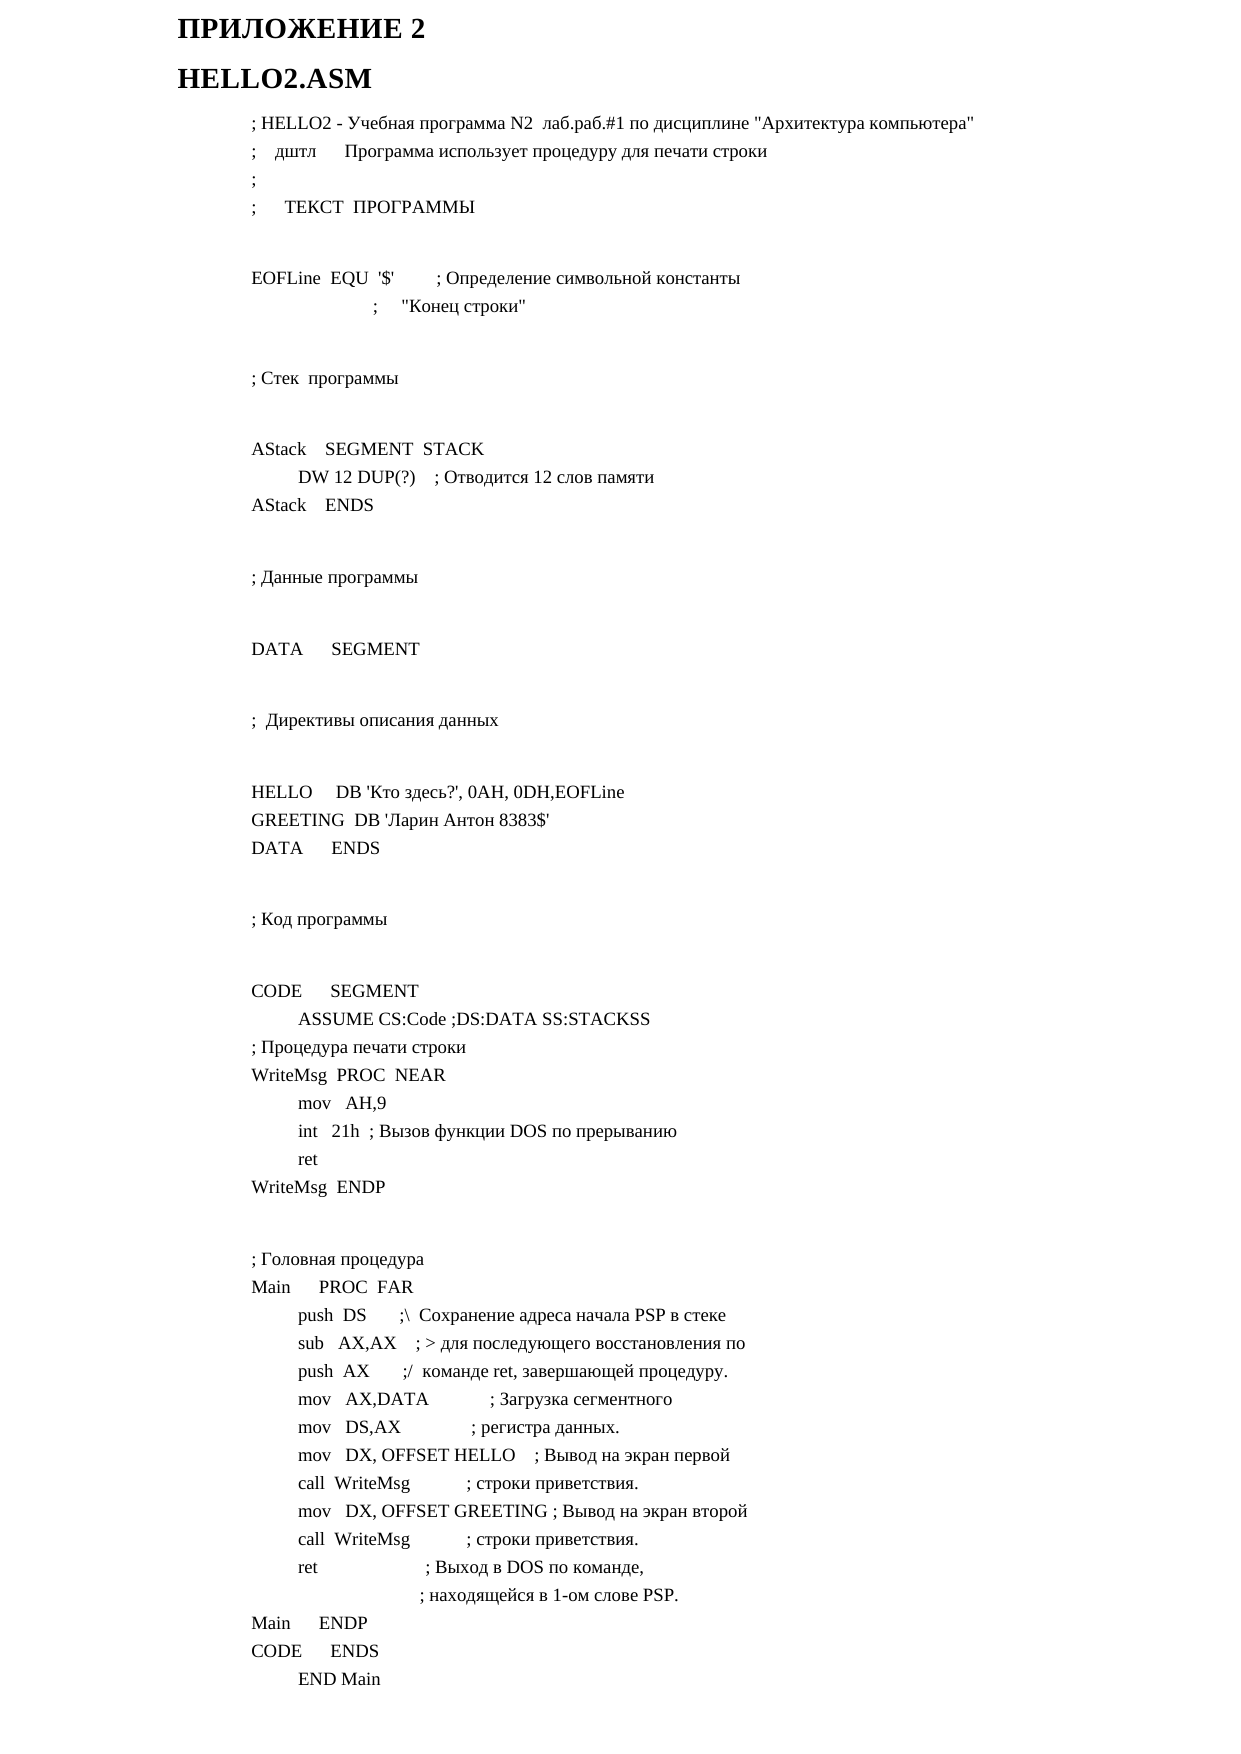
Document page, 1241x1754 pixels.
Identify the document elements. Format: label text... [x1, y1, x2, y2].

text int 21h ; Вызов функции DOS по прерыванию [177, 1120, 1181, 1141]
text ; Процедура печати строки [177, 1036, 1181, 1057]
text ; HELLO2 - Учебная программа N2 лаб.раб.#1 по дисциплине "Архитектура компьютера" [177, 112, 1181, 133]
text ret ; Выход в DOS по команде, [177, 1556, 1181, 1577]
text ; ТЕКСТ ПРОГРАММЫ [177, 196, 1181, 217]
text DATA SEGMENT [177, 637, 1181, 659]
text Main ENDP [177, 1612, 1181, 1633]
text CODE SEGMENT [177, 980, 1181, 1001]
text mov DS,AX ; регистра данных. [177, 1416, 1181, 1437]
text WriteMsg ENDP [177, 1176, 1181, 1197]
text ; "Конец строки" [177, 295, 1181, 317]
text DW 12 DUP(?) ; Отводится 12 слов памяти [177, 466, 1181, 488]
text ASSUME CS:Code ;DS:DATA SS:STACKSS [177, 1008, 1181, 1029]
text Main PROC FAR [177, 1276, 1181, 1297]
text mov DX, OFFSET GREETING ; Вывод на экран второй [177, 1500, 1181, 1521]
text mov AH,9 [177, 1092, 1181, 1113]
text ; находящейся в 1-ом слове PSP. [177, 1584, 1181, 1605]
text ; Данные программы [177, 566, 1181, 587]
text ; Головная процедура [177, 1247, 1181, 1269]
text HELLO2.ASM [177, 61, 1181, 95]
text ; Стек программы [177, 367, 1181, 388]
text AStack SEGMENT STACK [177, 438, 1181, 460]
text call WriteMsg ; строки приветствия. [177, 1528, 1181, 1549]
text AStack ENDS [177, 494, 1181, 516]
text EOFLine EQU '$' ; Определение символьной константы [177, 267, 1181, 289]
text push AX ;/ команде ret, завершающей процедуру. [177, 1359, 1181, 1381]
text ; Директивы описания данных [177, 709, 1181, 731]
text ; Код программы [177, 908, 1181, 930]
text mov DX, OFFSET HELLO ; Вывод на экран первой [177, 1444, 1181, 1465]
text WriteMsg PROC NEAR [177, 1064, 1181, 1085]
text mov AX,DATA ; Загрузка сегментного [177, 1388, 1181, 1409]
text ret [177, 1148, 1181, 1169]
text ; дштл Программа использует процедуру для печати строки [177, 139, 1181, 161]
text HELLO DB 'Кто здесь?', 0AH, 0DH,EOFLine [177, 781, 1181, 802]
text Приложение 2 [177, 11, 1181, 44]
text ; [177, 168, 1181, 189]
text CODE ENDS [177, 1640, 1181, 1661]
text END Main [177, 1668, 1181, 1689]
text push DS ;\ Сохранение адреса начала PSP в стеке [177, 1303, 1181, 1325]
text call WriteMsg ; строки приветствия. [177, 1472, 1181, 1493]
text DATA ENDS [177, 837, 1181, 858]
text sub AX,AX ; > для последующего восстановления по [177, 1332, 1181, 1353]
text GREETING DB 'Ларин Антон 8383$' [177, 809, 1181, 830]
